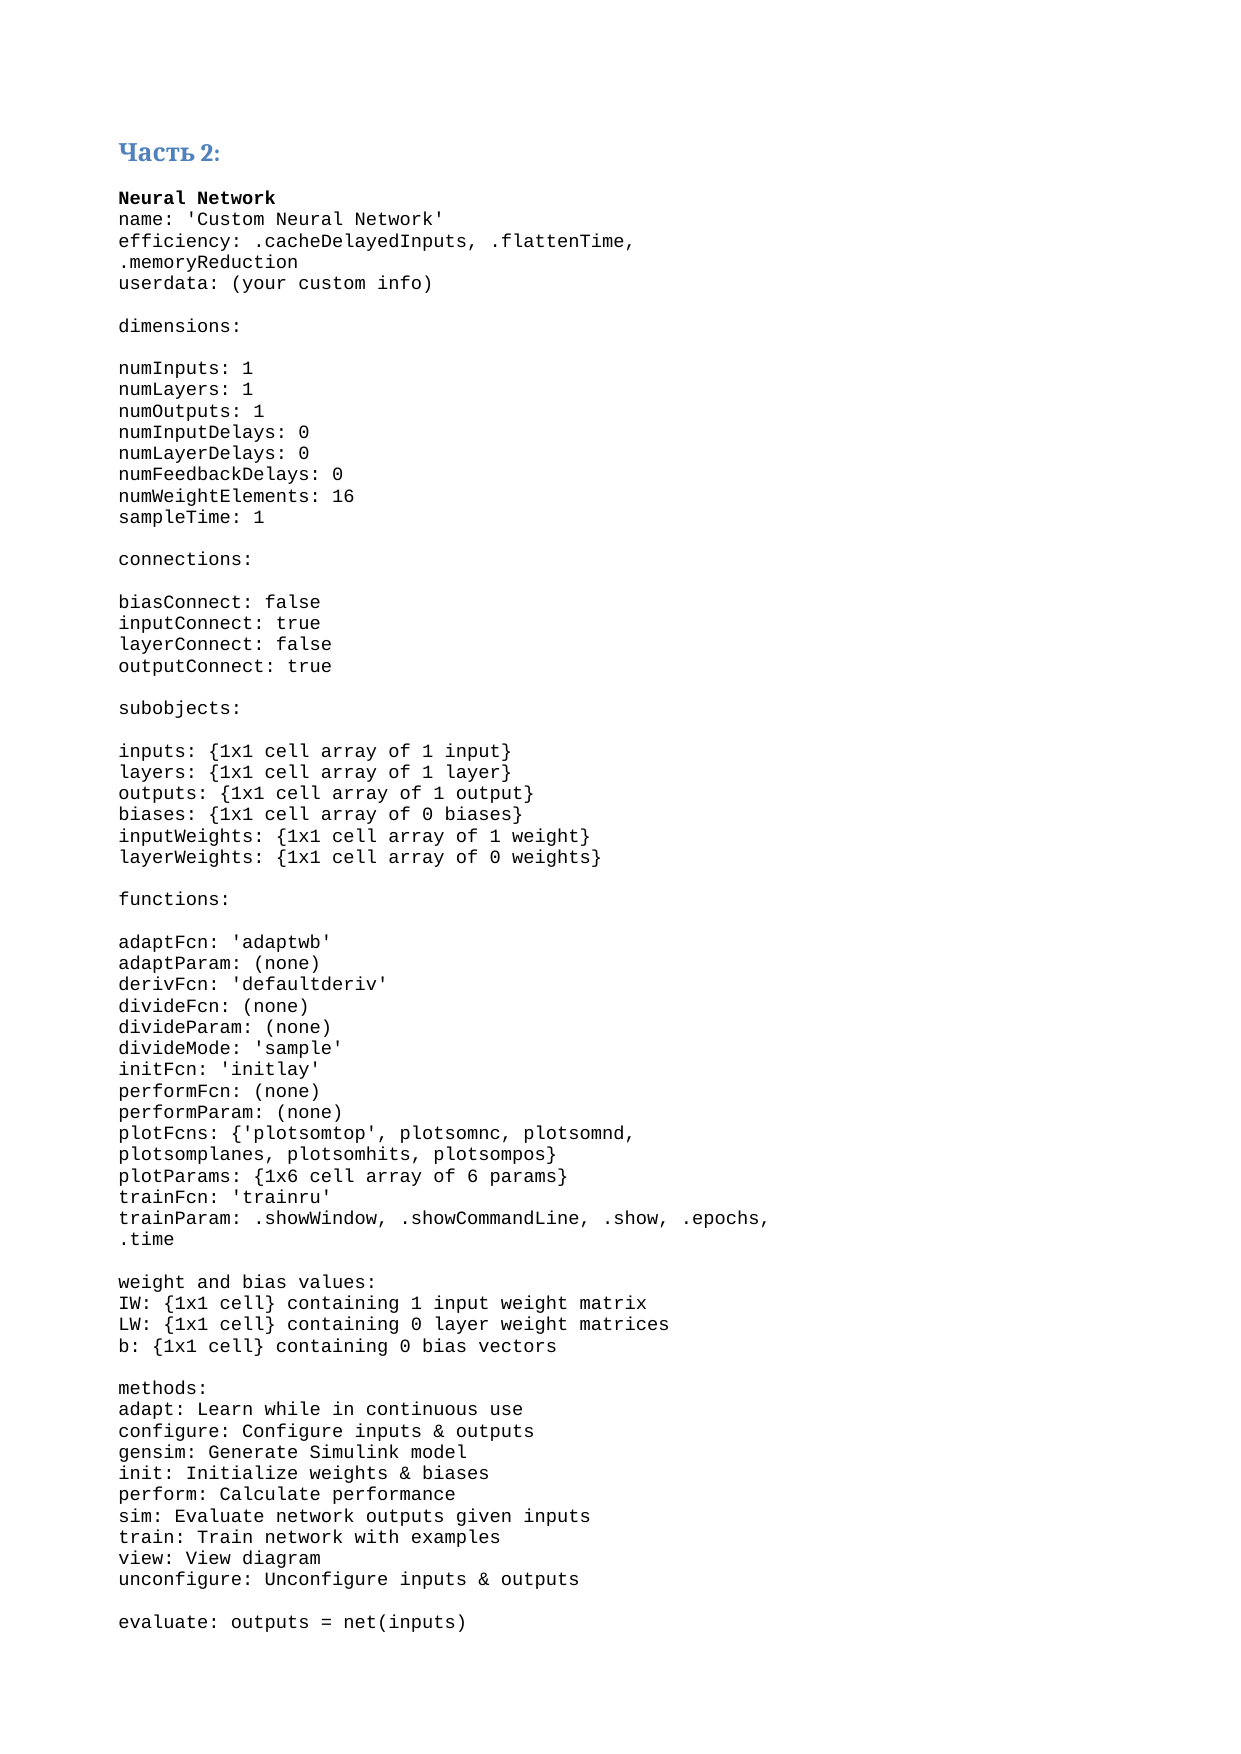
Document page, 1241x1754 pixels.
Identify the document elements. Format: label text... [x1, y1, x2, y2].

text userdata: (your custom info) [118, 274, 1122, 295]
text plotParams: {1x6 cell array of 6 params} [118, 1166, 1122, 1188]
text numInputs: 1 [118, 359, 1122, 380]
text trainParam: .showWindow, .showCommandLine, .show, .epochs, [118, 1209, 1122, 1230]
text name: 'Custom Neural Network' [118, 210, 1122, 231]
text numInputDelays: 0 [118, 423, 1122, 444]
text .time [118, 1230, 1122, 1251]
text biases: {1x1 cell array of 0 biases} [118, 805, 1122, 826]
text perform: Calculate performance [118, 1485, 1122, 1506]
text .memoryReduction [118, 253, 1122, 274]
text Neural Network [118, 189, 1122, 210]
text IW: {1x1 cell} containing 1 input weight matrix [118, 1294, 1122, 1315]
text inputConnect: true [118, 614, 1122, 635]
text numWeightElements: 16 [118, 486, 1122, 508]
text adaptFcn: 'adaptwb' [118, 933, 1122, 954]
text layerConnect: false [118, 635, 1122, 656]
text numLayerDelays: 0 [118, 444, 1122, 465]
text functions: [118, 890, 1122, 911]
text plotFcns: {'plotsomtop', plotsomnc, plotsomnd, [118, 1124, 1122, 1145]
text inputWeights: {1x1 cell array of 1 weight} [118, 826, 1122, 848]
text divideParam: (none) [118, 1018, 1122, 1039]
text derivFcn: 'defaultderiv' [118, 975, 1122, 996]
text gensim: Generate Simulink model [118, 1443, 1122, 1464]
text methods: [118, 1379, 1122, 1400]
text init: Initialize weights & biases [118, 1464, 1122, 1485]
text LW: {1x1 cell} containing 0 layer weight matrices [118, 1315, 1122, 1336]
text connections: [118, 550, 1122, 571]
text performParam: (none) [118, 1103, 1122, 1124]
text inputs: {1x1 cell array of 1 input} [118, 741, 1122, 763]
text plotsomplanes, plotsomhits, plotsompos} [118, 1145, 1122, 1166]
text view: View diagram [118, 1549, 1122, 1570]
text initFcn: 'initlay' [118, 1060, 1122, 1081]
text dimensions: [118, 316, 1122, 338]
text evaluate: outputs = net(inputs) [118, 1613, 1122, 1634]
text unconfigure: Unconfigure inputs & outputs [118, 1570, 1122, 1591]
text trainFcn: 'trainru' [118, 1188, 1122, 1209]
text numFeedbackDelays: 0 [118, 465, 1122, 486]
text divideMode: 'sample' [118, 1039, 1122, 1060]
text subobjects: [118, 699, 1122, 720]
text numOutputs: 1 [118, 401, 1122, 423]
text b: {1x1 cell} containing 0 bias vectors [118, 1336, 1122, 1358]
text performFcn: (none) [118, 1081, 1122, 1103]
text configure: Configure inputs & outputs [118, 1421, 1122, 1443]
text divideFcn: (none) [118, 996, 1122, 1018]
text layerWeights: {1x1 cell array of 0 weights} [118, 848, 1122, 869]
text biasConnect: false [118, 593, 1122, 614]
text numLayers: 1 [118, 380, 1122, 401]
text sampleTime: 1 [118, 508, 1122, 529]
text weight and bias values: [118, 1273, 1122, 1294]
text outputConnect: true [118, 656, 1122, 678]
text efficiency: .cacheDelayedInputs, .flattenTime, [118, 231, 1122, 253]
text outputs: {1x1 cell array of 1 output} [118, 784, 1122, 805]
text sim: Evaluate network outputs given inputs [118, 1506, 1122, 1528]
text adapt: Learn while in continuous use [118, 1400, 1122, 1421]
text train: Train network with examples [118, 1528, 1122, 1549]
text layers: {1x1 cell array of 1 layer} [118, 763, 1122, 784]
text adaptParam: (none) [118, 954, 1122, 975]
subtitle Часть 2: [118, 139, 1122, 168]
